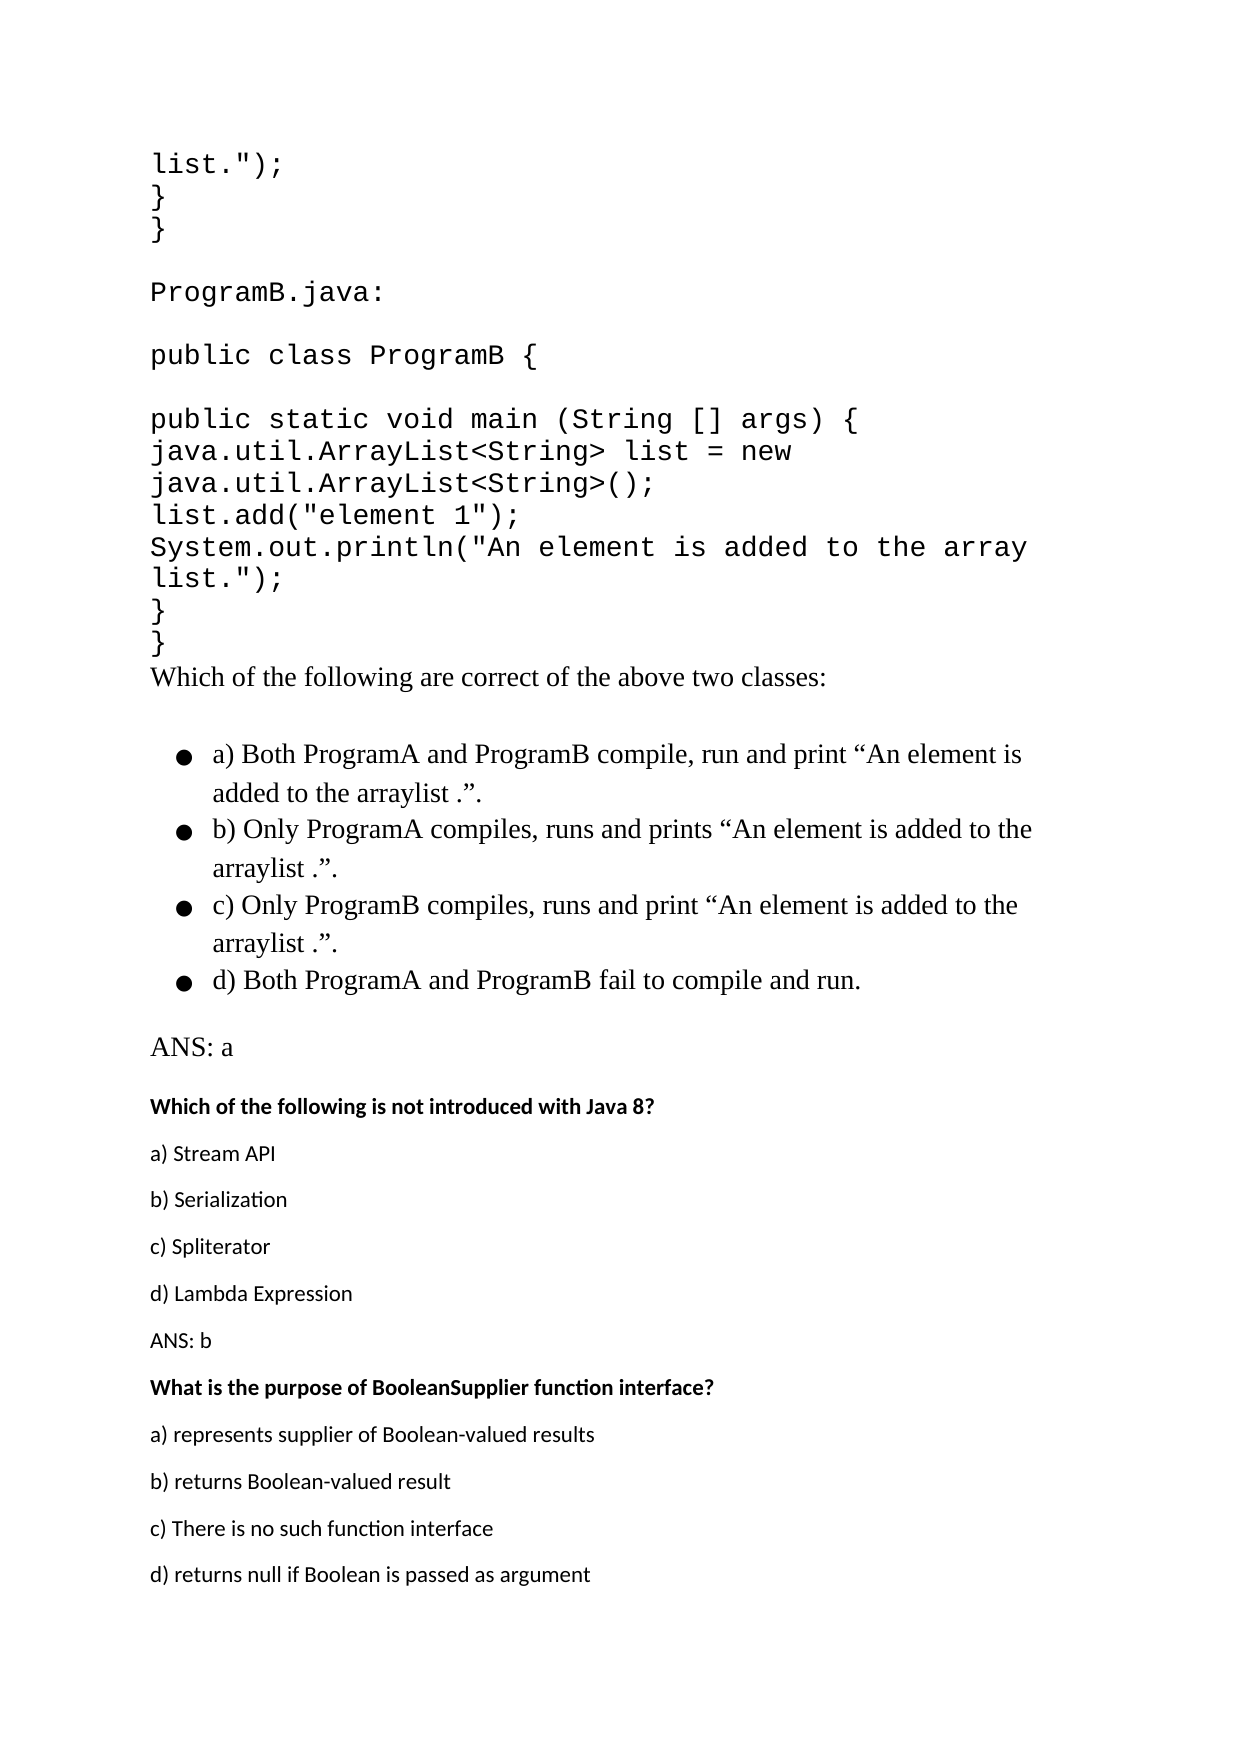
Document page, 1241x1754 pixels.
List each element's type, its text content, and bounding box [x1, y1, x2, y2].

text d) returns null if Boolean is passed as argument [150, 1561, 1090, 1588]
list ANS: a [150, 1030, 1090, 1063]
text public static void main (String [] args) { [150, 405, 1090, 437]
list a) Both ProgramA and ProgramB compile, run and print “An element is added to the arraylist .”. [175, 733, 1090, 808]
list b) Only ProgramA compiles, runs and prints “An element is added to the arraylist .”. [175, 808, 1090, 883]
text d) Lambda Expression [150, 1279, 1090, 1307]
text c) There is no such function interface [150, 1514, 1090, 1542]
text ProgramB.java: [150, 277, 1090, 309]
text } [150, 182, 1090, 214]
text list.add("element 1"); [150, 501, 1090, 532]
text java.util.ArrayList<String> list = new java.util.ArrayList<String>(); [150, 437, 1090, 501]
text Which of the following is not introduced with Java 8? [150, 1092, 1090, 1120]
text a) Stream API [150, 1139, 1090, 1167]
text ANS: b [150, 1326, 1090, 1354]
text Which of the following are correct of the above two classes: [150, 660, 1090, 692]
list d) Both ProgramA and ProgramB fail to compile and run. [175, 958, 1090, 1001]
text c) Spliterator [150, 1232, 1090, 1260]
text } [150, 628, 1090, 660]
text list."); [150, 150, 1090, 182]
text What is the purpose of BooleanSupplier function interface? [150, 1373, 1090, 1401]
text a) represents supplier of Boolean-valued results [150, 1420, 1090, 1448]
text b) returns Boolean-valued result [150, 1467, 1090, 1495]
text } [150, 214, 1090, 246]
text } [150, 596, 1090, 628]
text public class ProgramB { [150, 341, 1090, 373]
text b) Serialization [150, 1186, 1090, 1213]
list c) Only ProgramB compiles, runs and print “An element is added to the arraylist .”. [175, 883, 1090, 958]
text System.out.println("An element is added to the array list."); [150, 532, 1090, 596]
